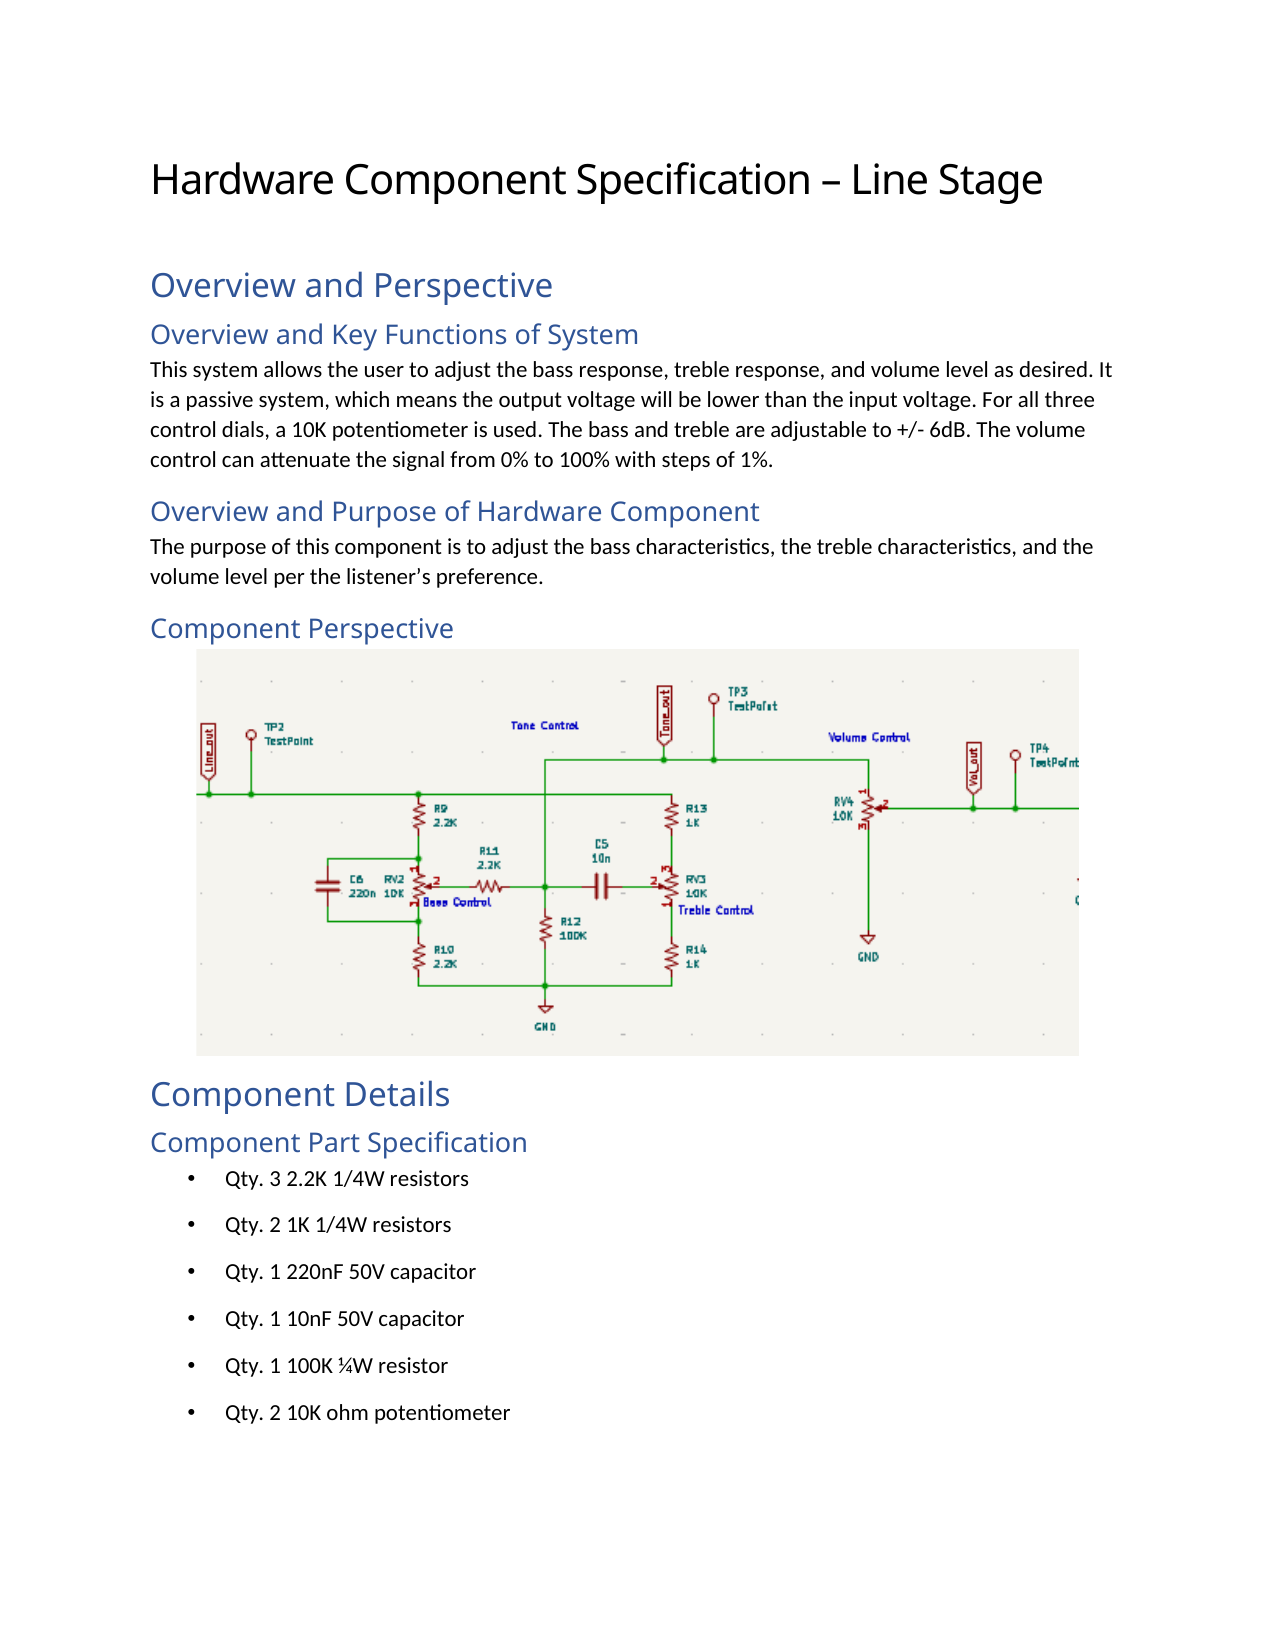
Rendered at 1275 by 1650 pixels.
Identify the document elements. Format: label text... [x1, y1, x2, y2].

list Qty. 1 100K ¼W resistor [187, 1351, 1125, 1379]
subtitle Overview and Purpose of Hardware Component [150, 492, 1125, 529]
list Qty. 1 10nF 50V capacitor [187, 1304, 1125, 1332]
subtitle Overview and Key Functions of System [150, 315, 1125, 352]
title Hardware Component Specification – Line Stage [150, 150, 1125, 207]
picture [196, 649, 1079, 1056]
list Qty. 1 220nF 50V capacitor [187, 1257, 1125, 1286]
subtitle Component Perspective [150, 609, 1125, 646]
subtitle The purpose of this component is to adjust the bass characteristics, the treble characteristics, and the volume level per the listener’s preference. [150, 532, 1125, 590]
list Qty. 3 2.2K 1/4W resistors [187, 1164, 1125, 1192]
subtitle Overview and Perspective [150, 262, 1125, 307]
text This system allows the user to adjust the bass response, treble response, and volume level as desired. It is a passive system, which means the output voltage will be lower than the input voltage. For all three control dials, a 10K potentiometer is used. The bass and treble are adjustable to +/- 6dB. The volume control can attenuate the signal from 0% to 100% with steps of 1%. [150, 355, 1125, 473]
subtitle Component Part Specification [150, 1124, 1125, 1161]
list Qty. 2 10K ohm potentiometer [187, 1398, 1125, 1426]
list Qty. 2 1K 1/4W resistors [187, 1211, 1125, 1239]
subtitle Component Details [150, 704, 1125, 1116]
